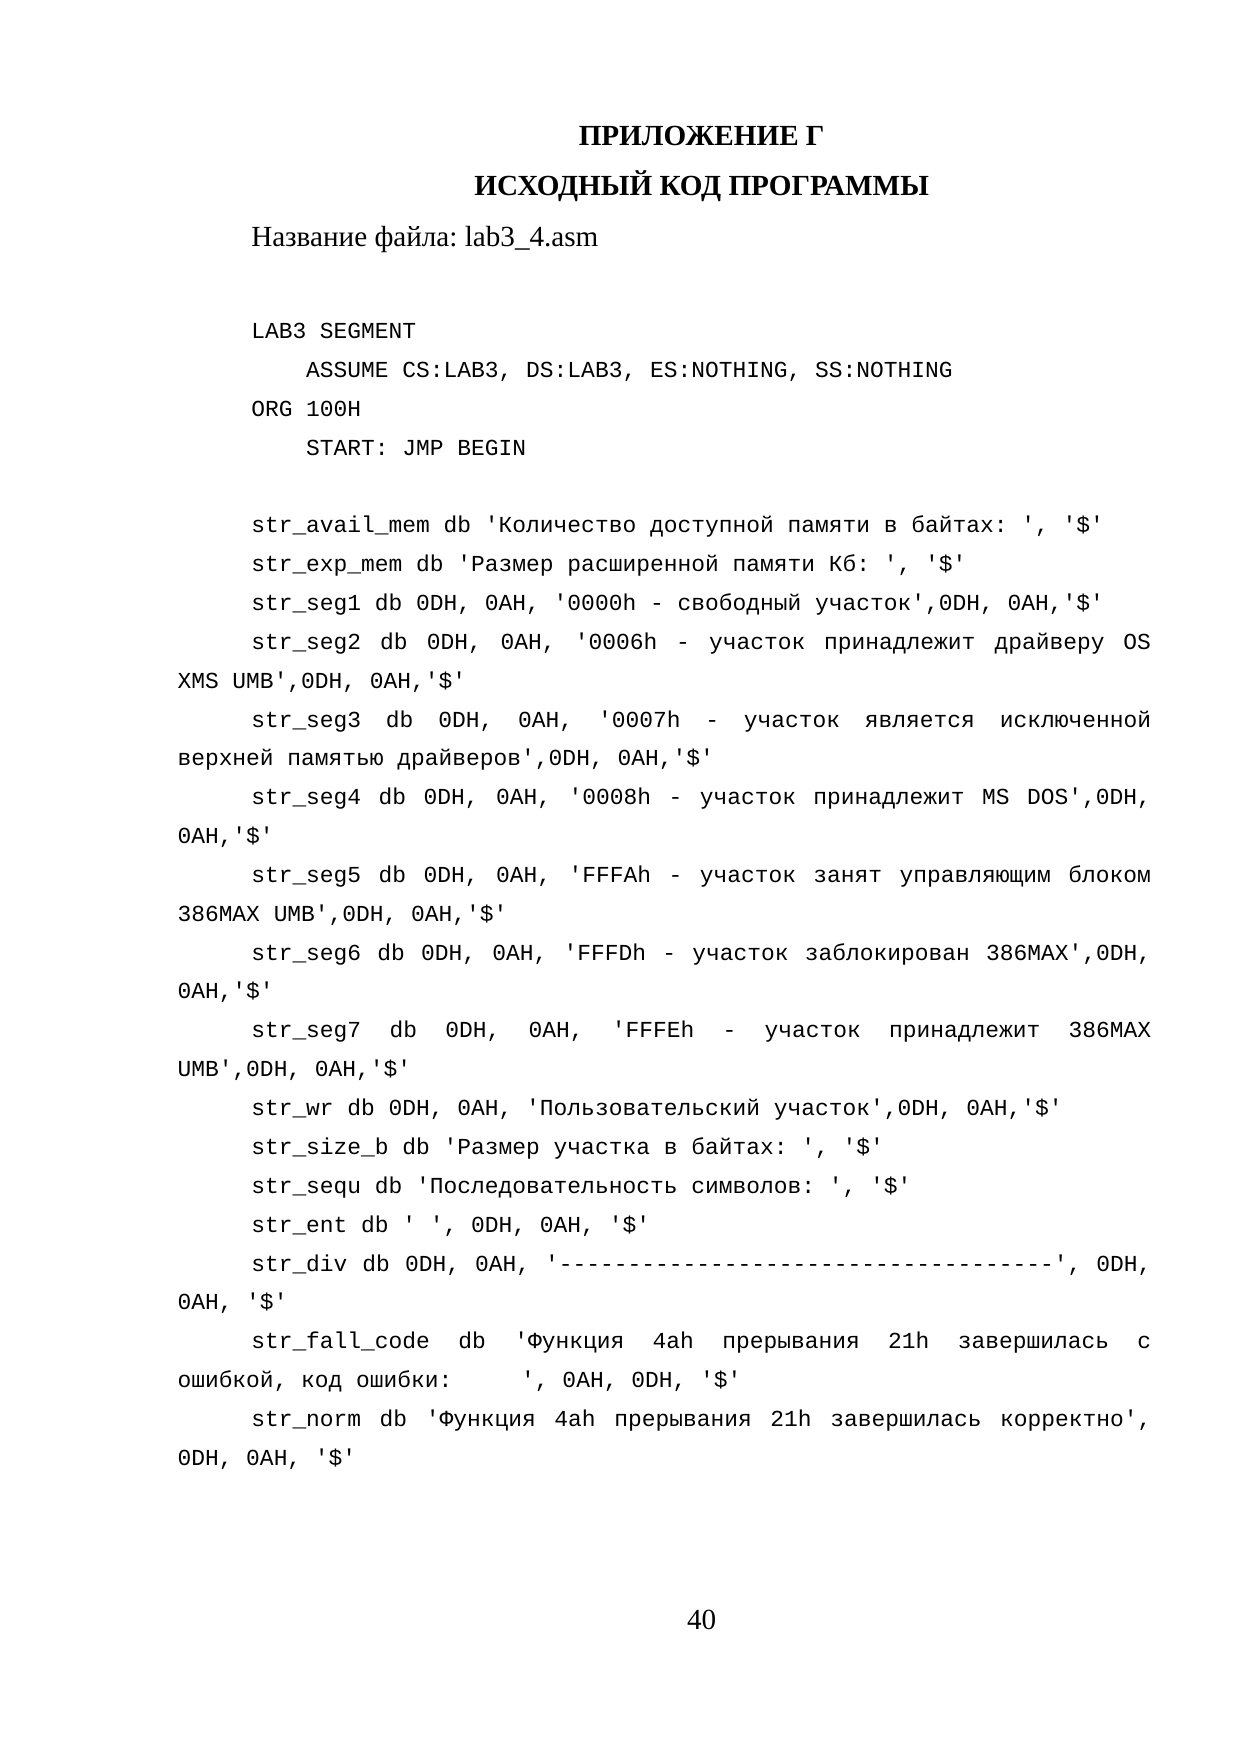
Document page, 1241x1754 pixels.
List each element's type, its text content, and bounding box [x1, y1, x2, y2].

text START: JMP BEGIN [177, 436, 1152, 462]
text str_seg1 db 0DH, 0AH, '0000h - свободный участок',0DH, 0AH,'$' [177, 591, 1152, 617]
text ИСХОДНЫЙ КОД ПРОГРАММЫ [177, 168, 1152, 202]
text str_sequ db 'Последовательность символов: ', '$' [177, 1174, 1152, 1200]
text str_seg6 db 0DH, 0AH, 'FFFDh - участок заблокирован 386MAX',0DH, 0AH,'$' [177, 941, 1152, 1006]
text str_seg2 db 0DH, 0AH, '0006h - участок принадлежит драйверу OS XMS UMB',0DH, 0AH,'$' [177, 630, 1152, 695]
text Название файла: lab3_4.asm [177, 219, 1152, 252]
text str_seg5 db 0DH, 0AH, 'FFFAh - участок занят управляющим блоком 386MAX UMB',0DH, 0AH,'$' [177, 863, 1152, 928]
text str_exp_mem db 'Размер расширенной памяти Кб: ', '$' [177, 552, 1152, 578]
text str_seg7 db 0DH, 0AH, 'FFFEh - участок принадлежит 386MAX UMB',0DH, 0AH,'$' [177, 1019, 1152, 1083]
text ПРИЛОЖЕНИЕ Г [177, 118, 1152, 152]
text str_size_b db 'Размер участка в байтах: ', '$' [177, 1135, 1152, 1161]
text str_ent db ' ', 0DH, 0AH, '$' [177, 1213, 1152, 1239]
text str_div db 0DH, 0AH, '------------------------------------', 0DH, 0AH, '$' [177, 1252, 1152, 1317]
text LAB3 SEGMENT [177, 319, 1152, 345]
text str_avail_mem db 'Количество доступной памяти в байтах: ', '$' [177, 514, 1152, 539]
text ASSUME CS:LAB3, DS:LAB3, ES:NOTHING, SS:NOTHING [177, 358, 1152, 384]
text str_norm db 'Функция 4ah прерывания 21h завершилась корректно', 0DH, 0AH, '$' [177, 1407, 1152, 1472]
text str_seg3 db 0DH, 0AH, '0007h - участок является исключенной верхней памятью драйверов',0DH, 0AH,'$' [177, 708, 1152, 773]
text ORG 100H [177, 397, 1152, 423]
text str_seg4 db 0DH, 0AH, '0008h - участок принадлежит MS DOS',0DH, 0AH,'$' [177, 786, 1152, 850]
text str_fall_code db 'Функция 4ah прерывания 21h завершилась с ошибкой, код ошибки: ', 0AH, 0DH, '$' [177, 1329, 1152, 1394]
text str_wr db 0DH, 0AH, 'Пользовательский участок',0DH, 0AH,'$' [177, 1096, 1152, 1122]
